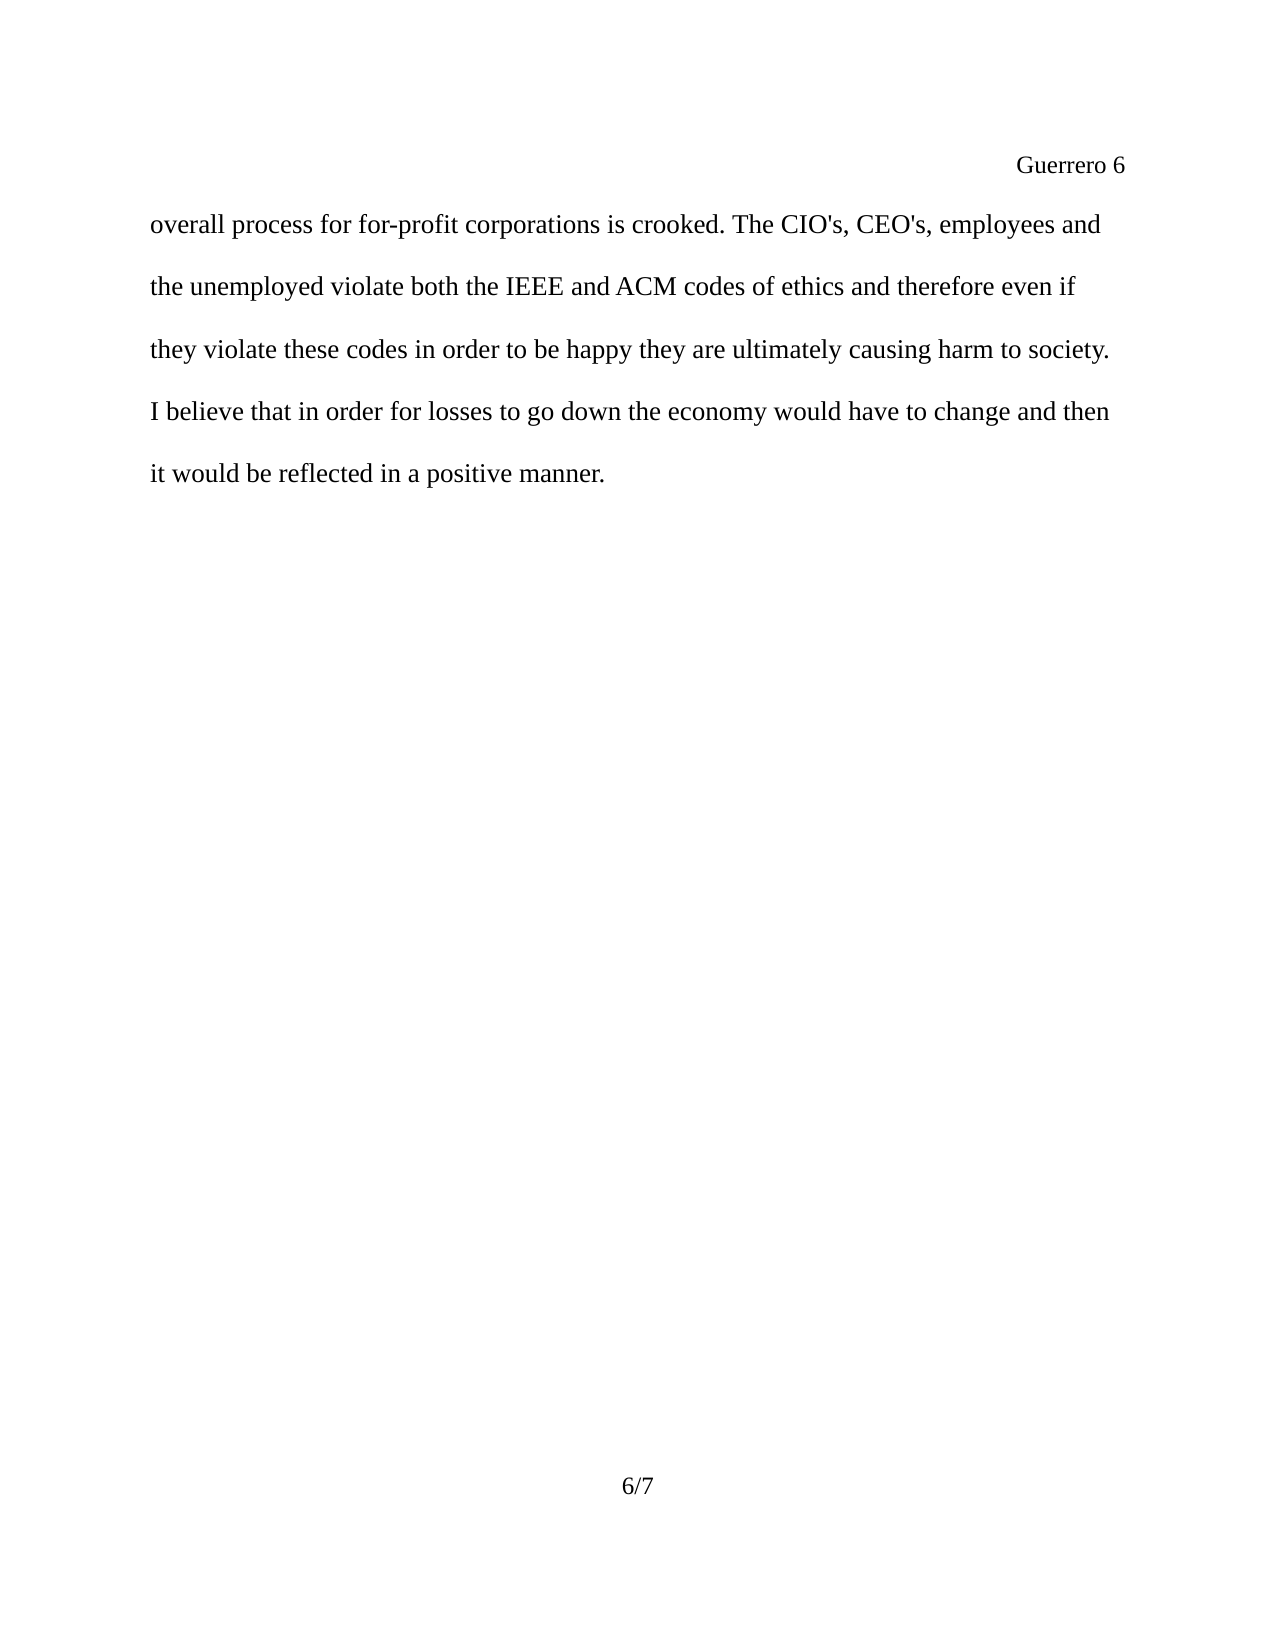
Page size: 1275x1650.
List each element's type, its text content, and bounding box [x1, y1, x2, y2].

text overall process for for-profit corporations is crooked. The CIO's, CEO's, employees and the unemployed violate both the IEEE and ACM codes of ethics and therefore even if they violate these codes in order to be happy they are ultimately causing harm to society. I believe that in order for losses to go down the economy would have to change and then it would be reflected in a positive manner. [150, 208, 1125, 488]
